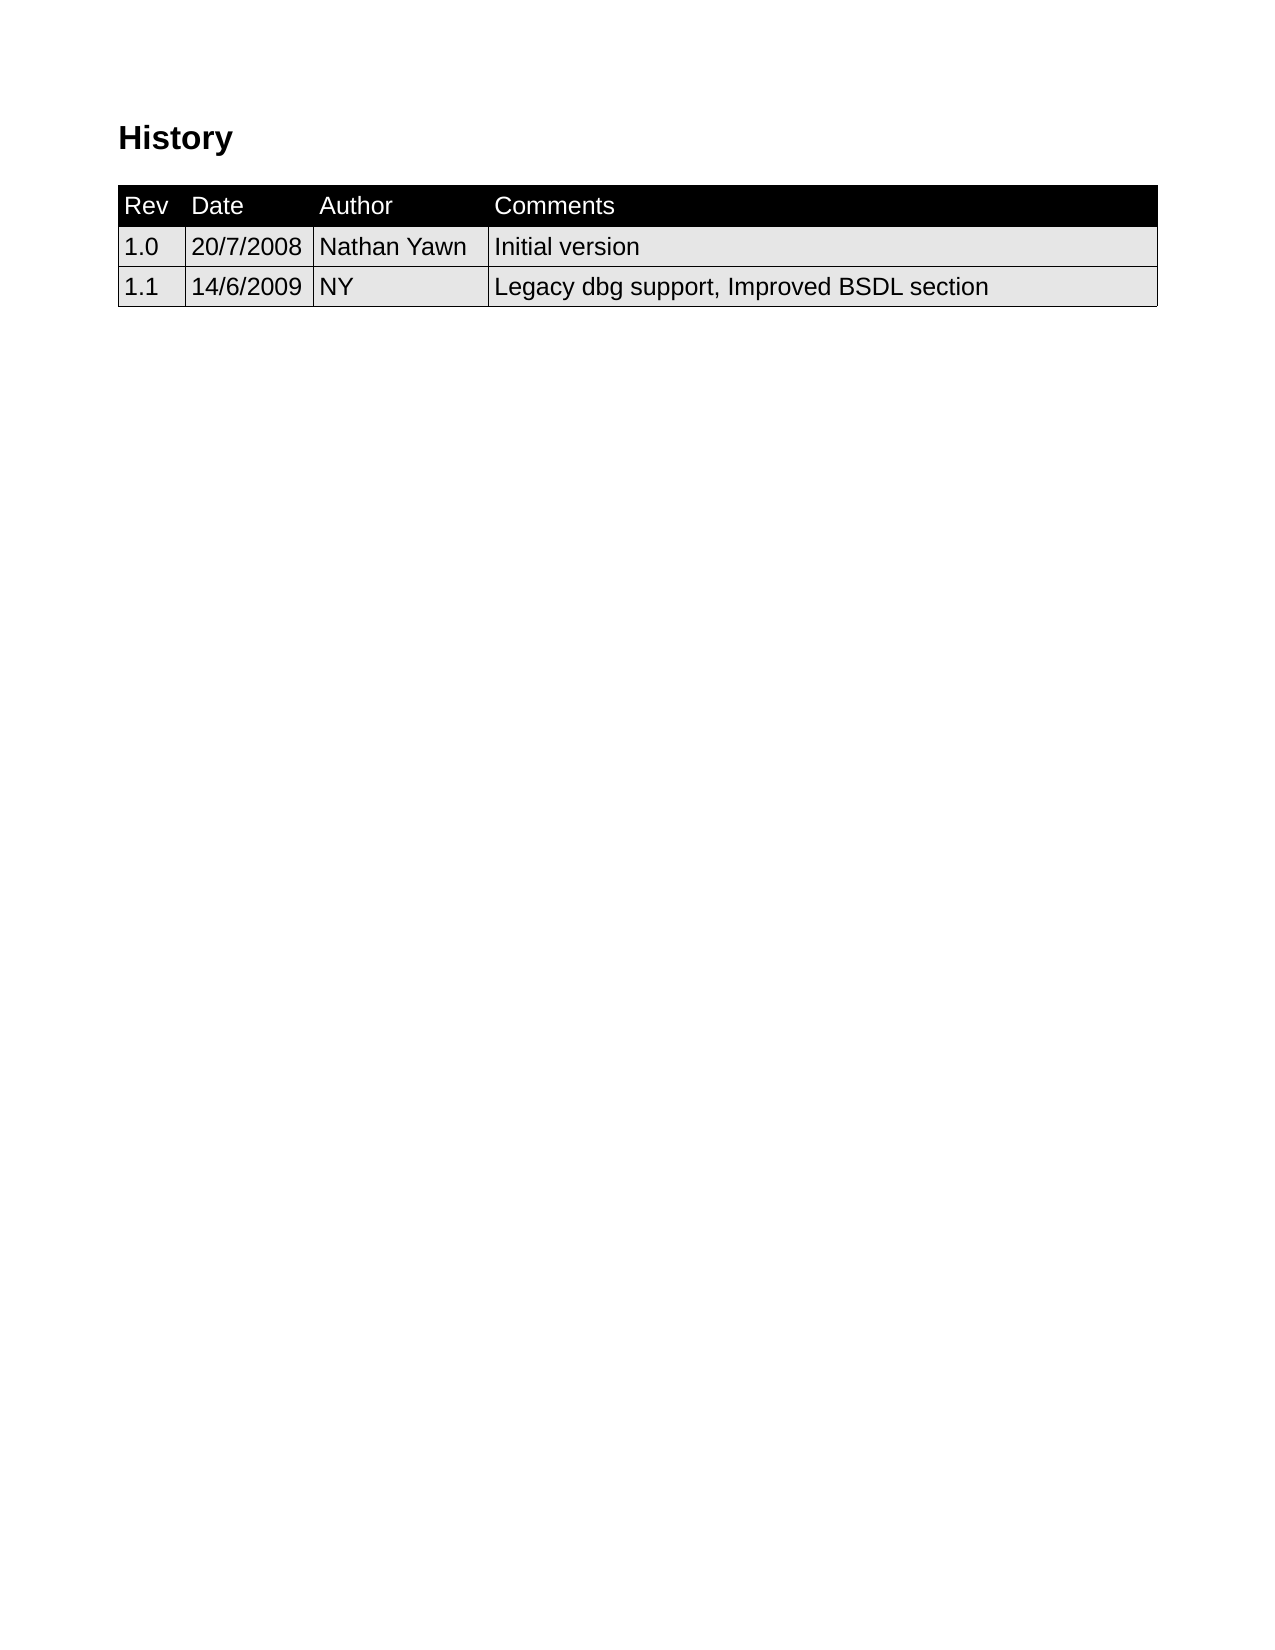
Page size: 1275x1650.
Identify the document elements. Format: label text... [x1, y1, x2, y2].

table_header Author [314, 186, 488, 226]
table_header Date [186, 186, 313, 226]
table_cell Nathan Yawn [314, 227, 488, 266]
table_cell Initial version [489, 227, 1157, 266]
table_header Comments [489, 186, 1157, 226]
table_cell 1.0 [119, 227, 185, 266]
table_cell 1.1 [119, 267, 185, 306]
table_cell NY [314, 267, 488, 306]
table_header Rev [119, 186, 185, 226]
table_cell Legacy dbg support, Improved BSDL section [489, 267, 1157, 306]
table_cell 14/6/2009 [186, 267, 313, 306]
text History [118, 118, 1157, 157]
table_cell 20/7/2008 [186, 227, 313, 266]
